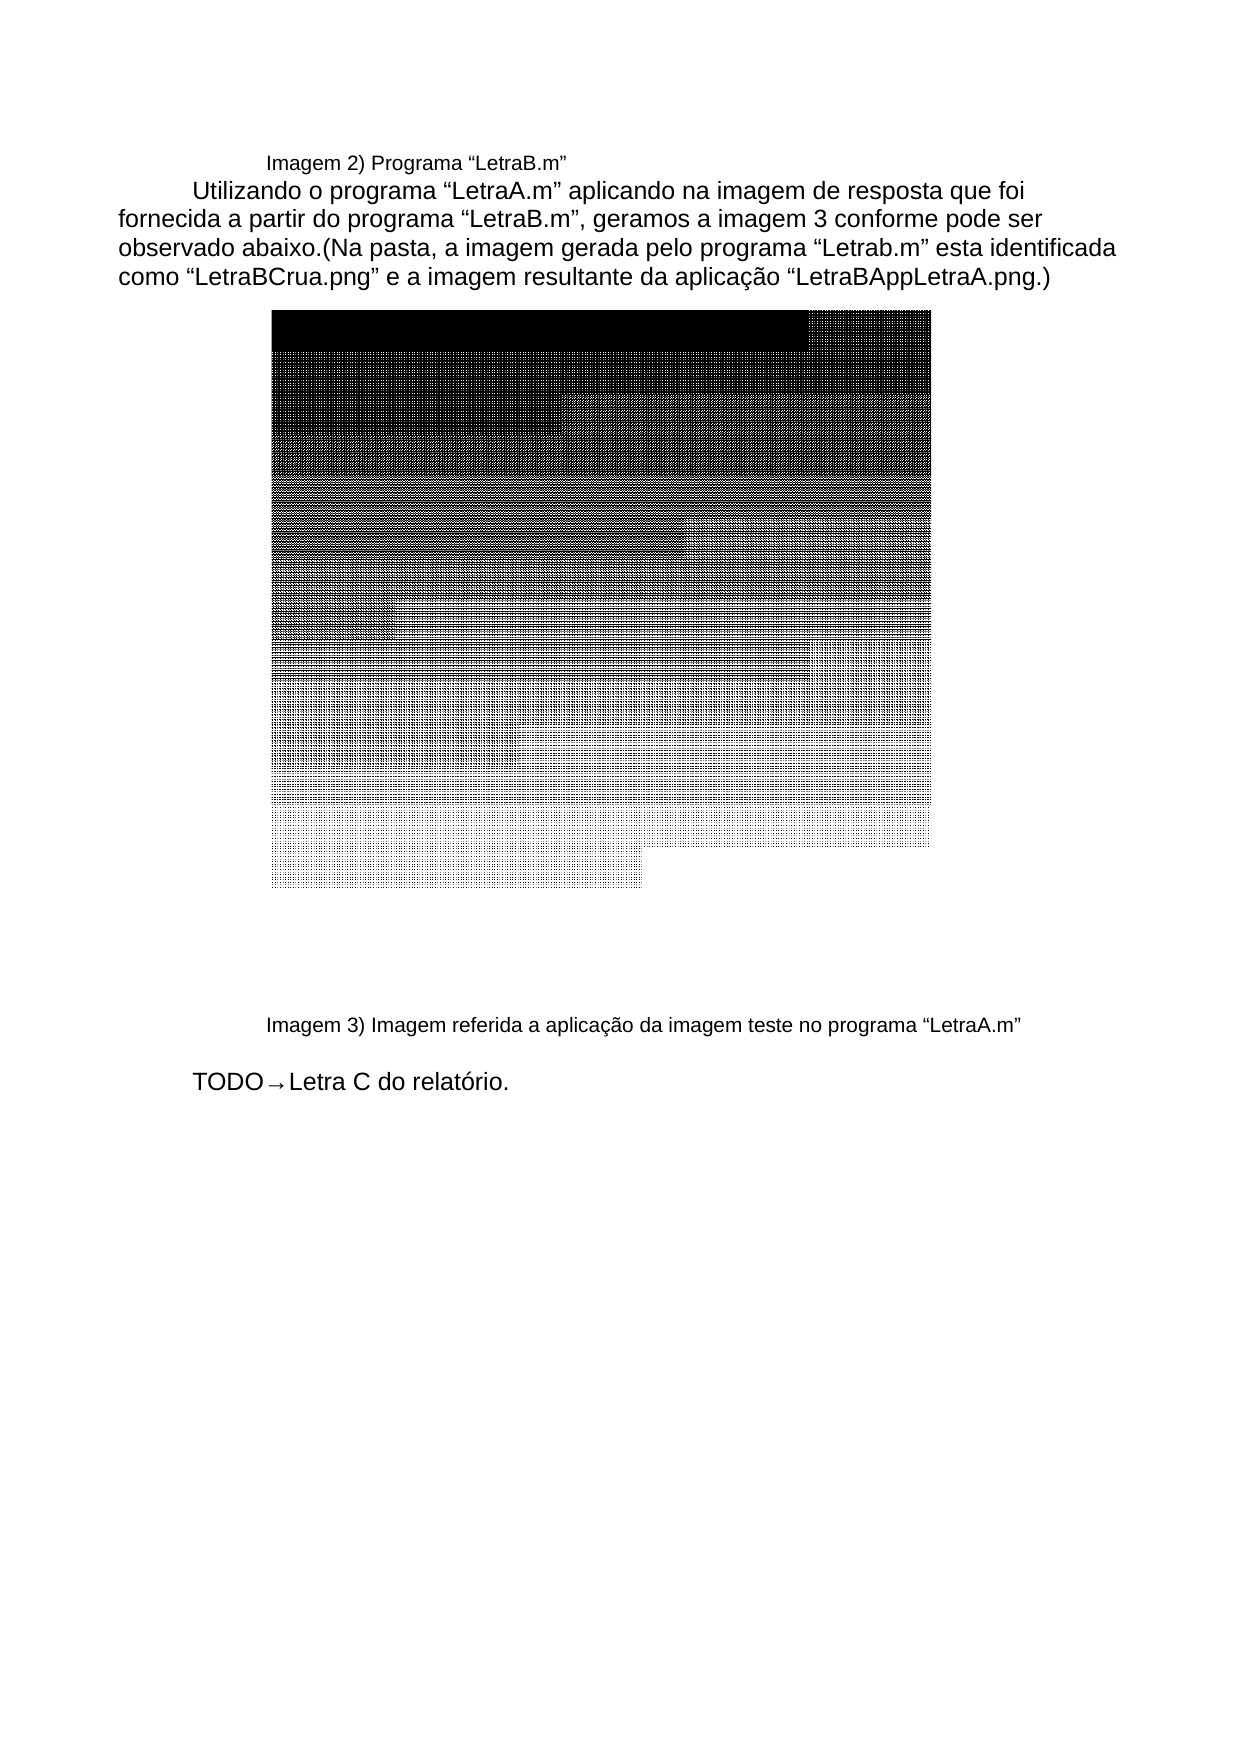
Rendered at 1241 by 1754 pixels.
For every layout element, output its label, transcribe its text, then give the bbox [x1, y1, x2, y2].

text Utilizando o programa “LetraA.m” aplicando na imagem de resposta que foi fornecida a partir do programa “LetraB.m”, geramos a imagem 3 conforme pode ser observado abaixo.(Na pasta, a imagem gerada pelo programa “Letrab.m” esta identificada como “LetraBCrua.png” e a imagem resultante da aplicação “LetraBAppLetraA.png.) [118, 176, 1122, 291]
text Imagem 3) Imagem referida a aplicação da imagem teste no programa “LetraA.m” [118, 1009, 1122, 1038]
text TODO→Letra C do relatório. [118, 1067, 1122, 1096]
picture [271, 310, 932, 971]
text Imagem 2) Programa “LetraB.m” [118, 147, 1122, 176]
